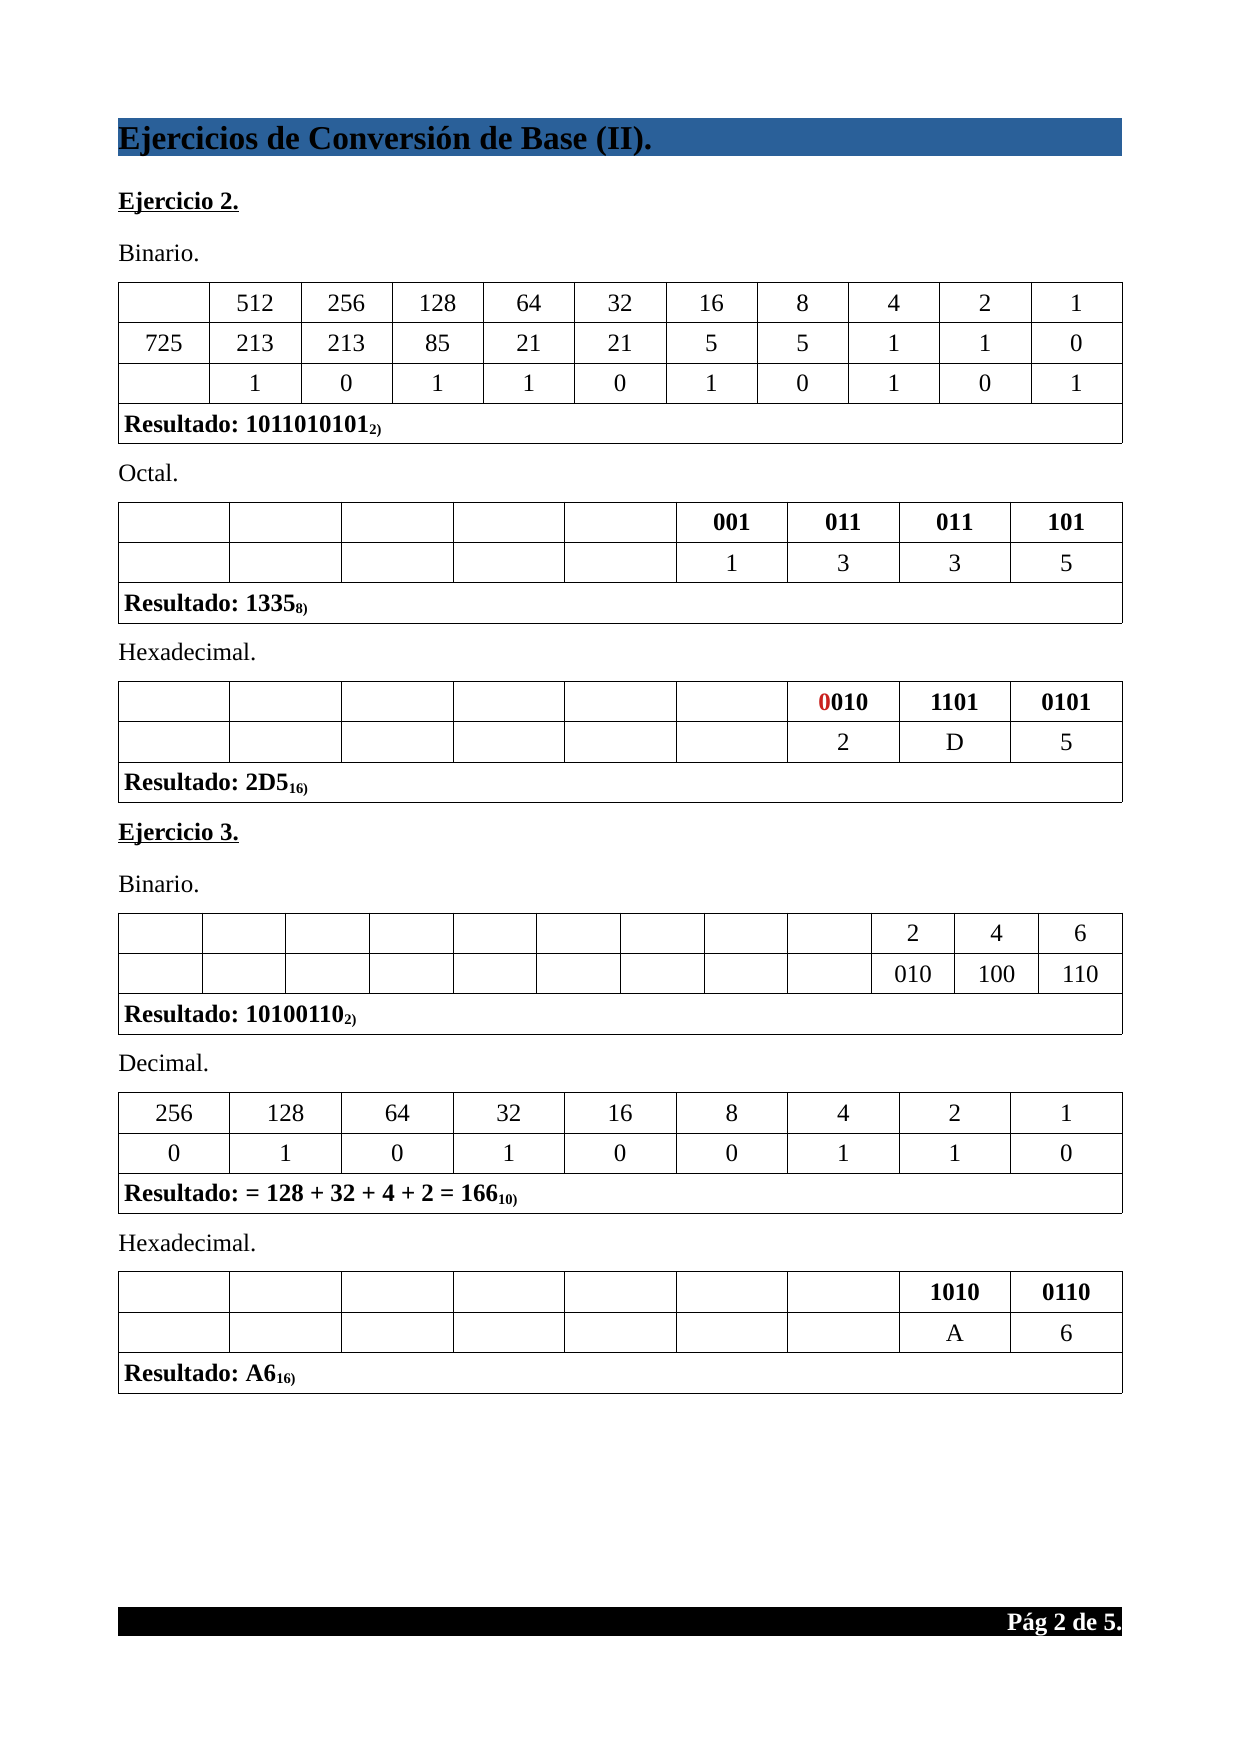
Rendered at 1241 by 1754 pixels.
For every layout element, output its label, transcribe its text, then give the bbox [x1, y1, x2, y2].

table_cell [230, 722, 341, 762]
text Hexadecimal. [118, 1228, 1122, 1257]
table_cell 1 [940, 323, 1031, 362]
table_cell Resultado: = 128 + 32 + 4 + 2 = 16610) [119, 1174, 1122, 1213]
table_cell [565, 1313, 676, 1352]
table_header [370, 914, 453, 953]
table_cell [788, 1313, 899, 1352]
table_cell Resultado: 13358) [119, 583, 1122, 622]
table_cell 21 [575, 323, 666, 362]
table_cell 213 [302, 323, 392, 362]
table_cell [119, 1313, 229, 1352]
table_cell 1 [900, 1134, 1010, 1173]
table_cell [565, 722, 676, 762]
table_cell 1 [454, 1134, 564, 1173]
table_header 512 [210, 283, 301, 322]
text Octal. [118, 458, 1122, 487]
table_header [342, 682, 453, 721]
table_cell 85 [393, 323, 483, 362]
table_header 4 [788, 1093, 899, 1132]
table_cell 1 [230, 1134, 341, 1173]
table_header [454, 1272, 564, 1312]
table_header [705, 914, 787, 953]
table_header [565, 1272, 676, 1312]
table_cell [537, 954, 620, 993]
table_header 256 [119, 1093, 229, 1132]
table_header 16 [667, 283, 757, 322]
table_cell 0 [565, 1134, 676, 1173]
table_header [788, 914, 871, 953]
table_cell Resultado: 101001102) [119, 994, 1122, 1034]
table_header 8 [758, 283, 848, 322]
table_header 001 [677, 503, 787, 542]
table_header [565, 503, 676, 542]
table_header 1 [1032, 283, 1122, 322]
table_cell [788, 954, 871, 993]
table_cell [203, 954, 285, 993]
table_header [537, 914, 620, 953]
table_cell 5 [758, 323, 848, 362]
table_cell 3 [900, 543, 1010, 582]
table_cell 0 [302, 364, 392, 403]
table_cell D [900, 722, 1010, 762]
text Ejercicio 2. [118, 186, 1122, 215]
table_header 8 [677, 1093, 787, 1132]
table_cell 1 [677, 543, 787, 582]
table_header 0101 [1011, 682, 1122, 721]
table_header 32 [575, 283, 666, 322]
table_cell 0 [119, 1134, 229, 1173]
table_header 011 [788, 503, 899, 542]
table_cell 1 [484, 364, 574, 403]
table_cell 5 [667, 323, 757, 362]
table_cell 6 [1011, 1313, 1122, 1352]
table_cell [230, 1313, 341, 1352]
table_cell 110 [1039, 954, 1122, 993]
table_cell [286, 954, 369, 993]
table_cell [342, 543, 453, 582]
table_header 1101 [900, 682, 1010, 721]
table_header 1 [1011, 1093, 1122, 1132]
table_header [230, 503, 341, 542]
table_header 32 [454, 1093, 564, 1132]
table_cell [454, 543, 564, 582]
table_header [454, 682, 564, 721]
table_cell 1 [667, 364, 757, 403]
table_header [454, 503, 564, 542]
table_cell 1 [210, 364, 301, 403]
table_header [230, 1272, 341, 1312]
table_cell [454, 1313, 564, 1352]
table_cell Resultado: 10110101012) [119, 404, 1122, 443]
table_header [454, 914, 536, 953]
table_cell [454, 954, 536, 993]
table_cell 0 [342, 1134, 453, 1173]
text Binario. [118, 869, 1122, 898]
table_header 128 [230, 1093, 341, 1132]
table_header [286, 914, 369, 953]
text Hexadecimal. [118, 637, 1122, 666]
table_header [565, 682, 676, 721]
table_header 6 [1039, 914, 1122, 953]
table_cell 213 [210, 323, 301, 362]
table_header [119, 914, 202, 953]
table_header 101 [1011, 503, 1122, 542]
table_cell 0 [758, 364, 848, 403]
table_cell 3 [788, 543, 899, 582]
table_cell [119, 722, 229, 762]
table_header 4 [955, 914, 1038, 953]
table_cell 1 [393, 364, 483, 403]
table_header 128 [393, 283, 483, 322]
table_cell 1 [849, 364, 939, 403]
table_header 2 [940, 283, 1031, 322]
table_header [621, 914, 704, 953]
table_cell 100 [955, 954, 1038, 993]
table_cell [565, 543, 676, 582]
table_cell [342, 722, 453, 762]
table_cell 0 [940, 364, 1031, 403]
table_header 4 [849, 283, 939, 322]
table_header [342, 503, 453, 542]
table_header 0110 [1011, 1272, 1122, 1312]
table_cell 5 [1011, 543, 1122, 582]
table_cell [454, 722, 564, 762]
text Binario. [118, 238, 1122, 267]
table_cell 0 [1032, 323, 1122, 362]
table_header 0010 [788, 682, 899, 721]
table_header [788, 1272, 899, 1312]
text Decimal. [118, 1048, 1122, 1077]
table_header [119, 503, 229, 542]
table_cell 1 [788, 1134, 899, 1173]
table_header [119, 682, 229, 721]
table_header 2 [900, 1093, 1010, 1132]
table_header [677, 1272, 787, 1312]
table_header [119, 283, 209, 322]
table_cell [677, 722, 787, 762]
table_cell 010 [872, 954, 954, 993]
table_cell 0 [677, 1134, 787, 1173]
table_cell 1 [1032, 364, 1122, 403]
table_cell [230, 543, 341, 582]
table_cell [677, 1313, 787, 1352]
table_cell [119, 543, 229, 582]
table_header 2 [872, 914, 954, 953]
table_cell 5 [1011, 722, 1122, 762]
table_header [342, 1272, 453, 1312]
table_cell 21 [484, 323, 574, 362]
table_cell [370, 954, 453, 993]
table_cell 725 [119, 323, 209, 362]
table_header [677, 682, 787, 721]
table_header 16 [565, 1093, 676, 1132]
table_header 256 [302, 283, 392, 322]
table_cell Resultado: A616) [119, 1353, 1122, 1392]
table_header 011 [900, 503, 1010, 542]
table_header 1010 [900, 1272, 1010, 1312]
table_header [119, 1272, 229, 1312]
table_header [230, 682, 341, 721]
table_cell [119, 954, 202, 993]
table_cell [621, 954, 704, 993]
table_header [203, 914, 285, 953]
table_cell [342, 1313, 453, 1352]
table_cell 0 [575, 364, 666, 403]
table_cell 2 [788, 722, 899, 762]
table_header 64 [342, 1093, 453, 1132]
table_header 64 [484, 283, 574, 322]
table_cell 0 [1011, 1134, 1122, 1173]
table_cell A [900, 1313, 1010, 1352]
table_cell 1 [849, 323, 939, 362]
table_cell Resultado: 2D516) [119, 763, 1122, 802]
table_cell [705, 954, 787, 993]
table_cell [119, 364, 209, 403]
